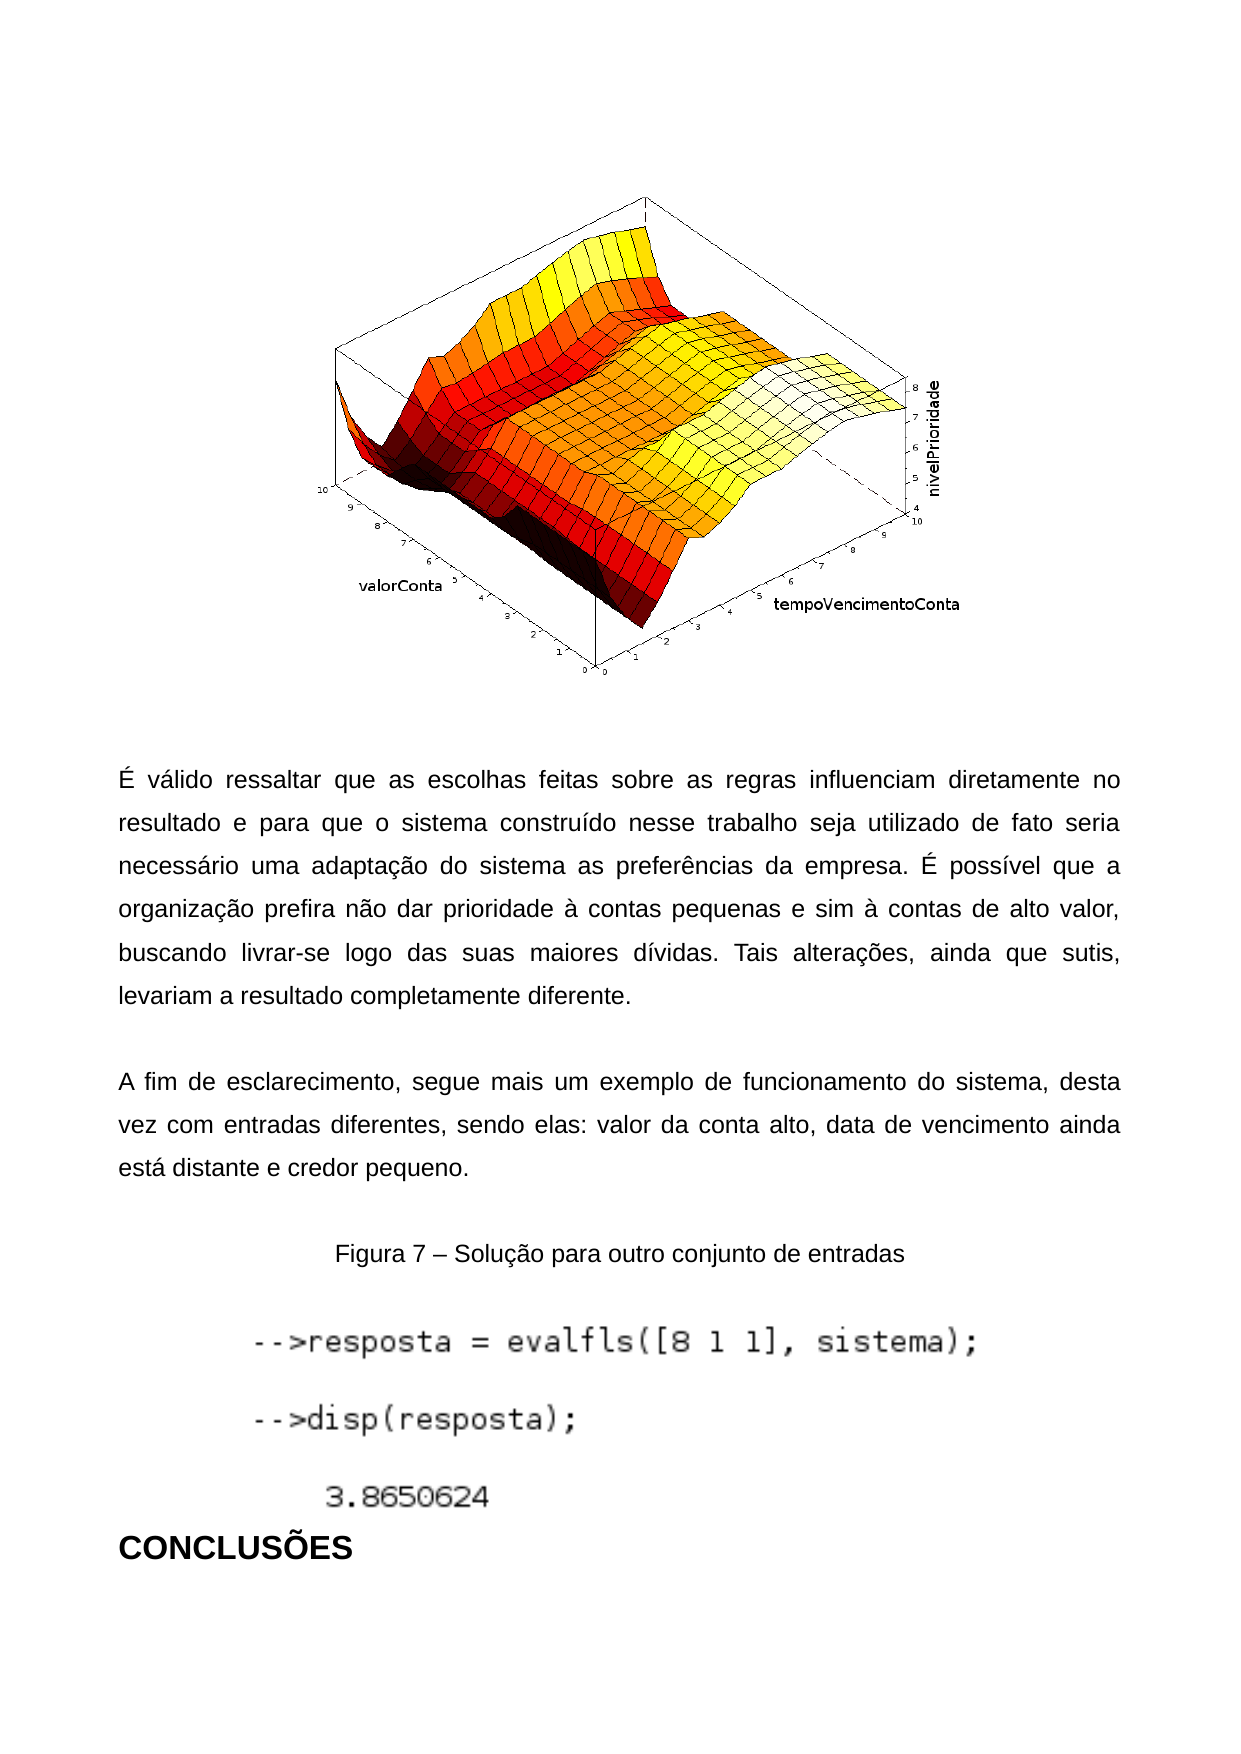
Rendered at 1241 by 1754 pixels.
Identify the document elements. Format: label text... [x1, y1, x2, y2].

picture [252, 1325, 988, 1528]
text Figura 7 – Solução para outro conjunto de entradas [118, 1239, 1122, 1268]
picture [240, 118, 1000, 744]
text É válido ressaltar que as escolhas feitas sobre as regras influenciam diretamente no resultado e para que o sistema construído nesse trabalho seja utilizado de fato seria necessário uma adaptação do sistema as preferências da empresa. É possível que a organização prefira não dar prioridade à contas pequenas e sim à contas de alto valor, buscando livrar-se logo das suas maiores dívidas. Tais alterações, ainda que sutis, levariam a resultado completamente diferente. [118, 765, 1122, 1009]
text A fim de esclarecimento, segue mais um exemplo de funcionamento do sistema, desta vez com entradas diferentes, sendo elas: valor da conta alto, data de vencimento ainda está distante e credor pequeno. [118, 1067, 1122, 1182]
text CONCLUSÕES [118, 1484, 1122, 1566]
